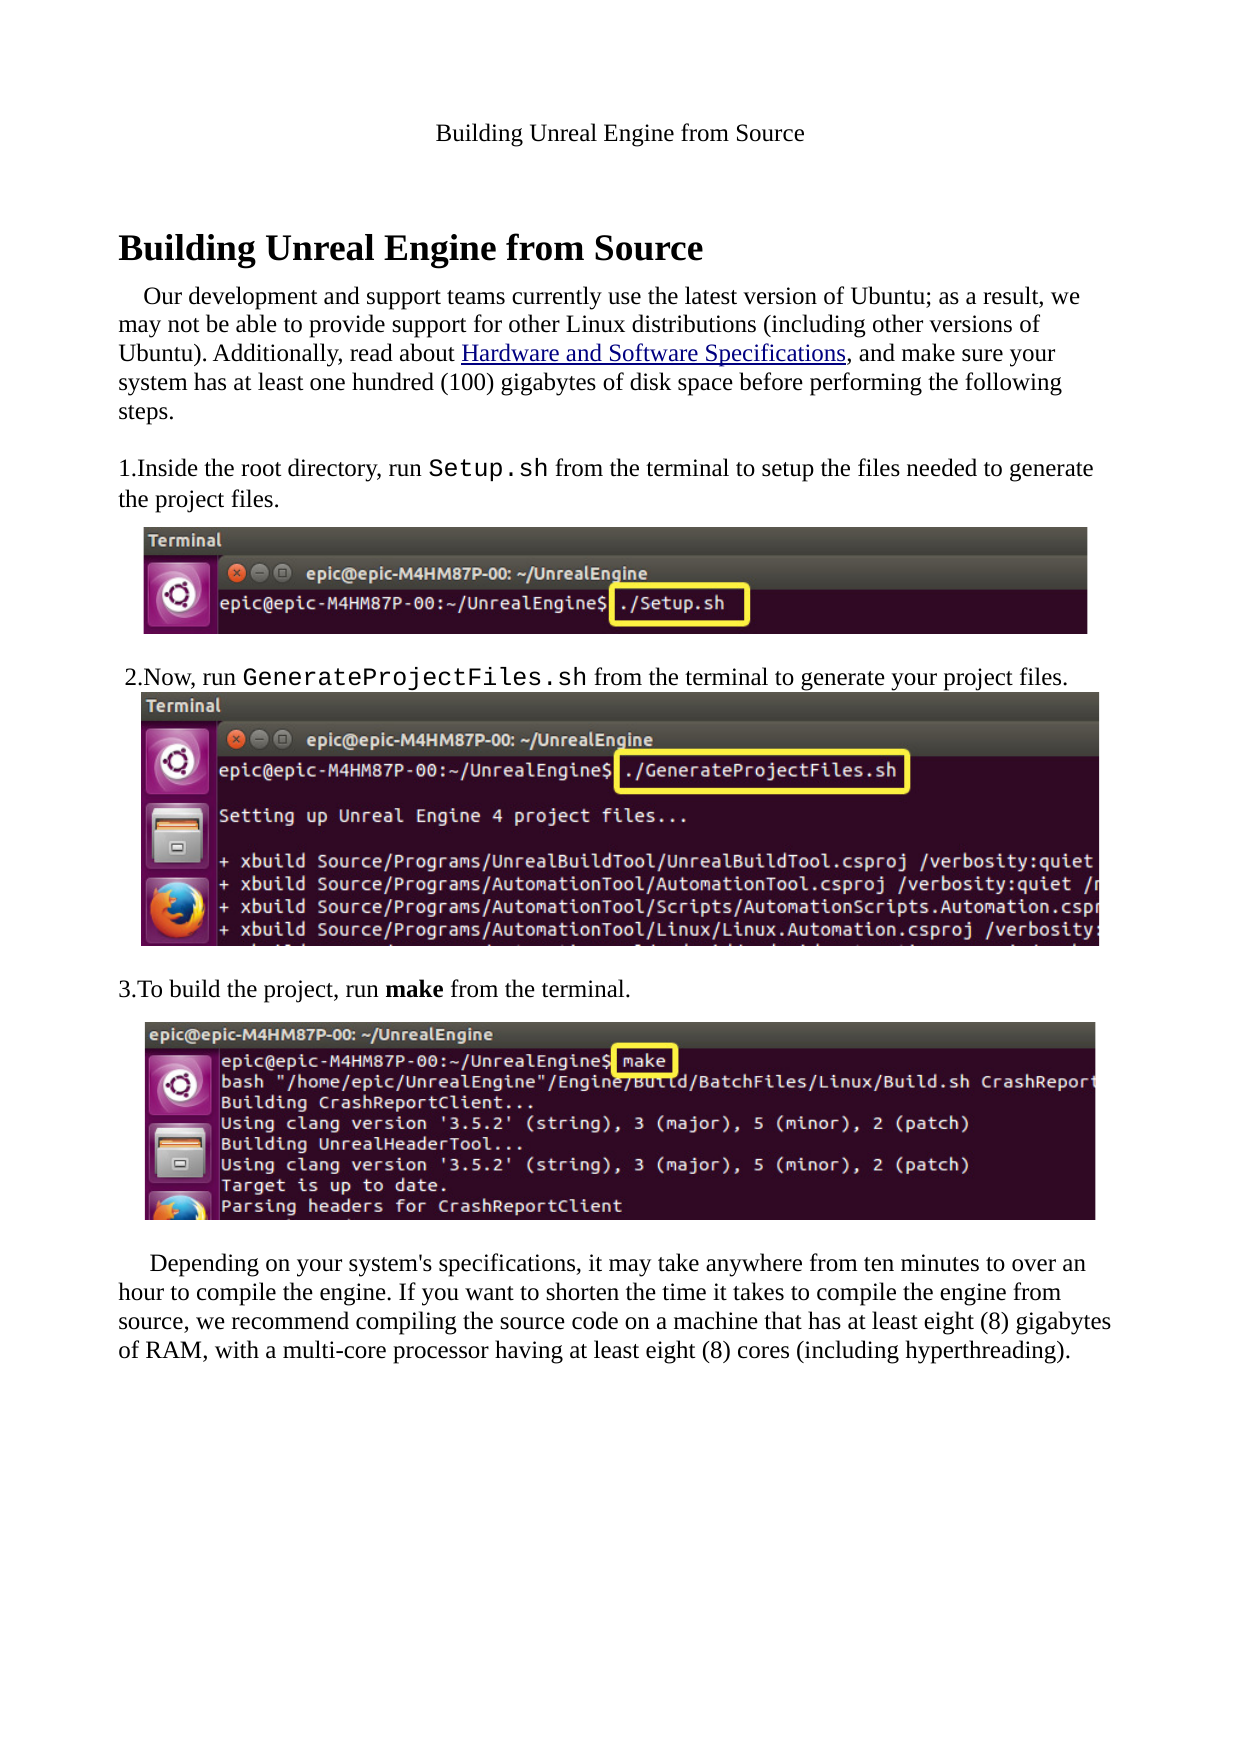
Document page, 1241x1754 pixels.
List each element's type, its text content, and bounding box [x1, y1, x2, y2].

picture [141, 692, 1100, 946]
text 2.Now, run GenerateProjectFiles.sh from the terminal to generate your project files. [118, 662, 1122, 693]
text 3.To build the project, run make from the terminal. [118, 974, 1122, 1003]
text Depending on your system's specifications, it may take anywhere from ten minutes to over an hour to compile the engine. If you want to shorten the time it takes to compile the engine from source, we recommend compiling the source code on a machine that has at least eight (8) gigabytes of RAM, with a multi-core processor having at least eight (8) cores (including hyperthreading). [118, 1248, 1122, 1363]
subtitle Building Unreal Engine from Source [118, 225, 1122, 268]
text Our development and support teams currently use the latest version of Ubuntu; as a result, we may not be able to provide support for other Linux distributions (including other versions of Ubuntu). Additionally, read about Hardware and Software Specifications, and make sure your system has at least one hundred (100) gigabytes of disk space before performing the following steps. [118, 281, 1122, 424]
picture [144, 1022, 1096, 1220]
text 1.Inside the root directory, run Setup.sh from the terminal to setup the files needed to generate the project files. [118, 453, 1122, 513]
picture [143, 527, 1088, 634]
text Building Unreal Engine from Source [118, 118, 1122, 147]
